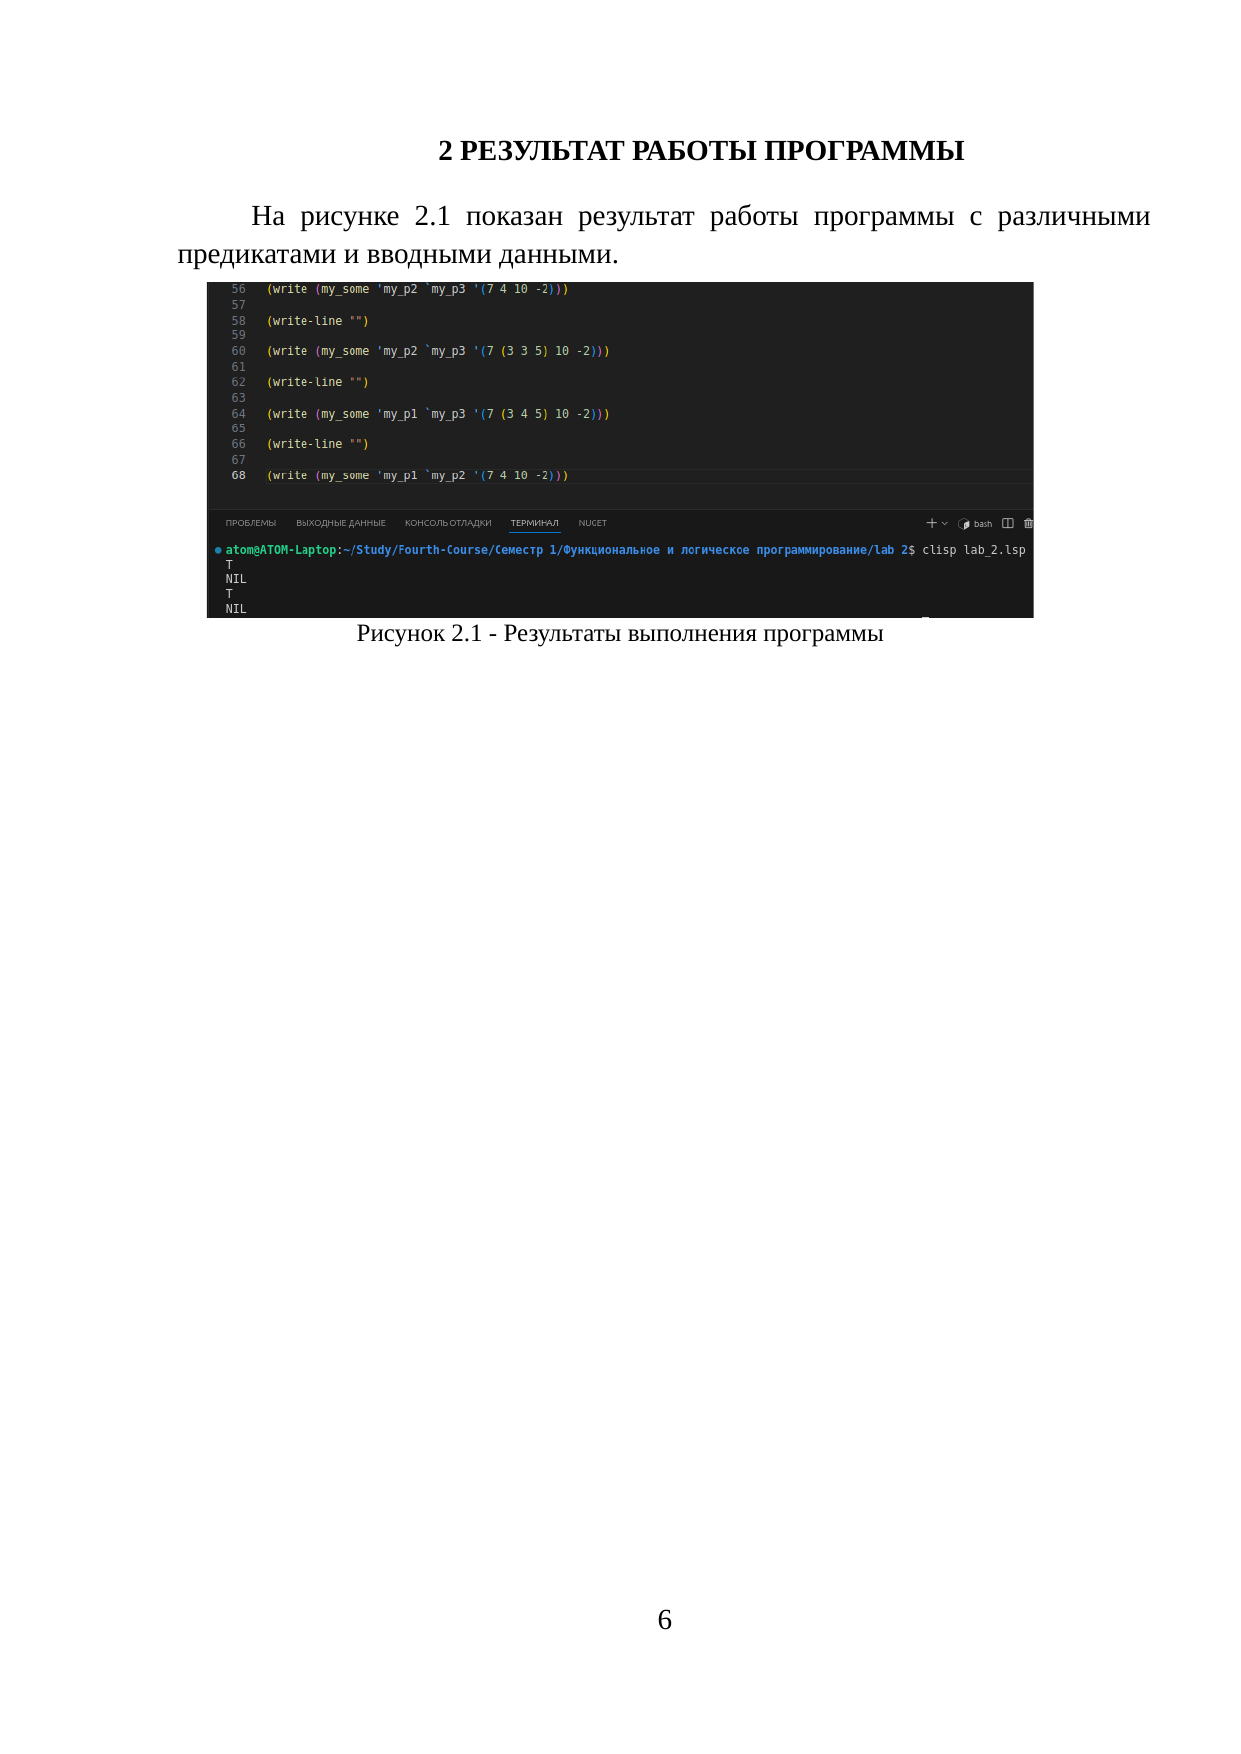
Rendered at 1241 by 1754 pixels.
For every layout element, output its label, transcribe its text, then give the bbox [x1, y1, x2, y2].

text Рисунок 2.1 - Результаты выполнения программы [207, 618, 1033, 647]
picture [206, 282, 1034, 618]
text На рисунке 2.1 показан результат работы программы с различными предикатами и вводными данными. [177, 198, 1152, 282]
subtitle Результат работы программы [251, 133, 1152, 166]
